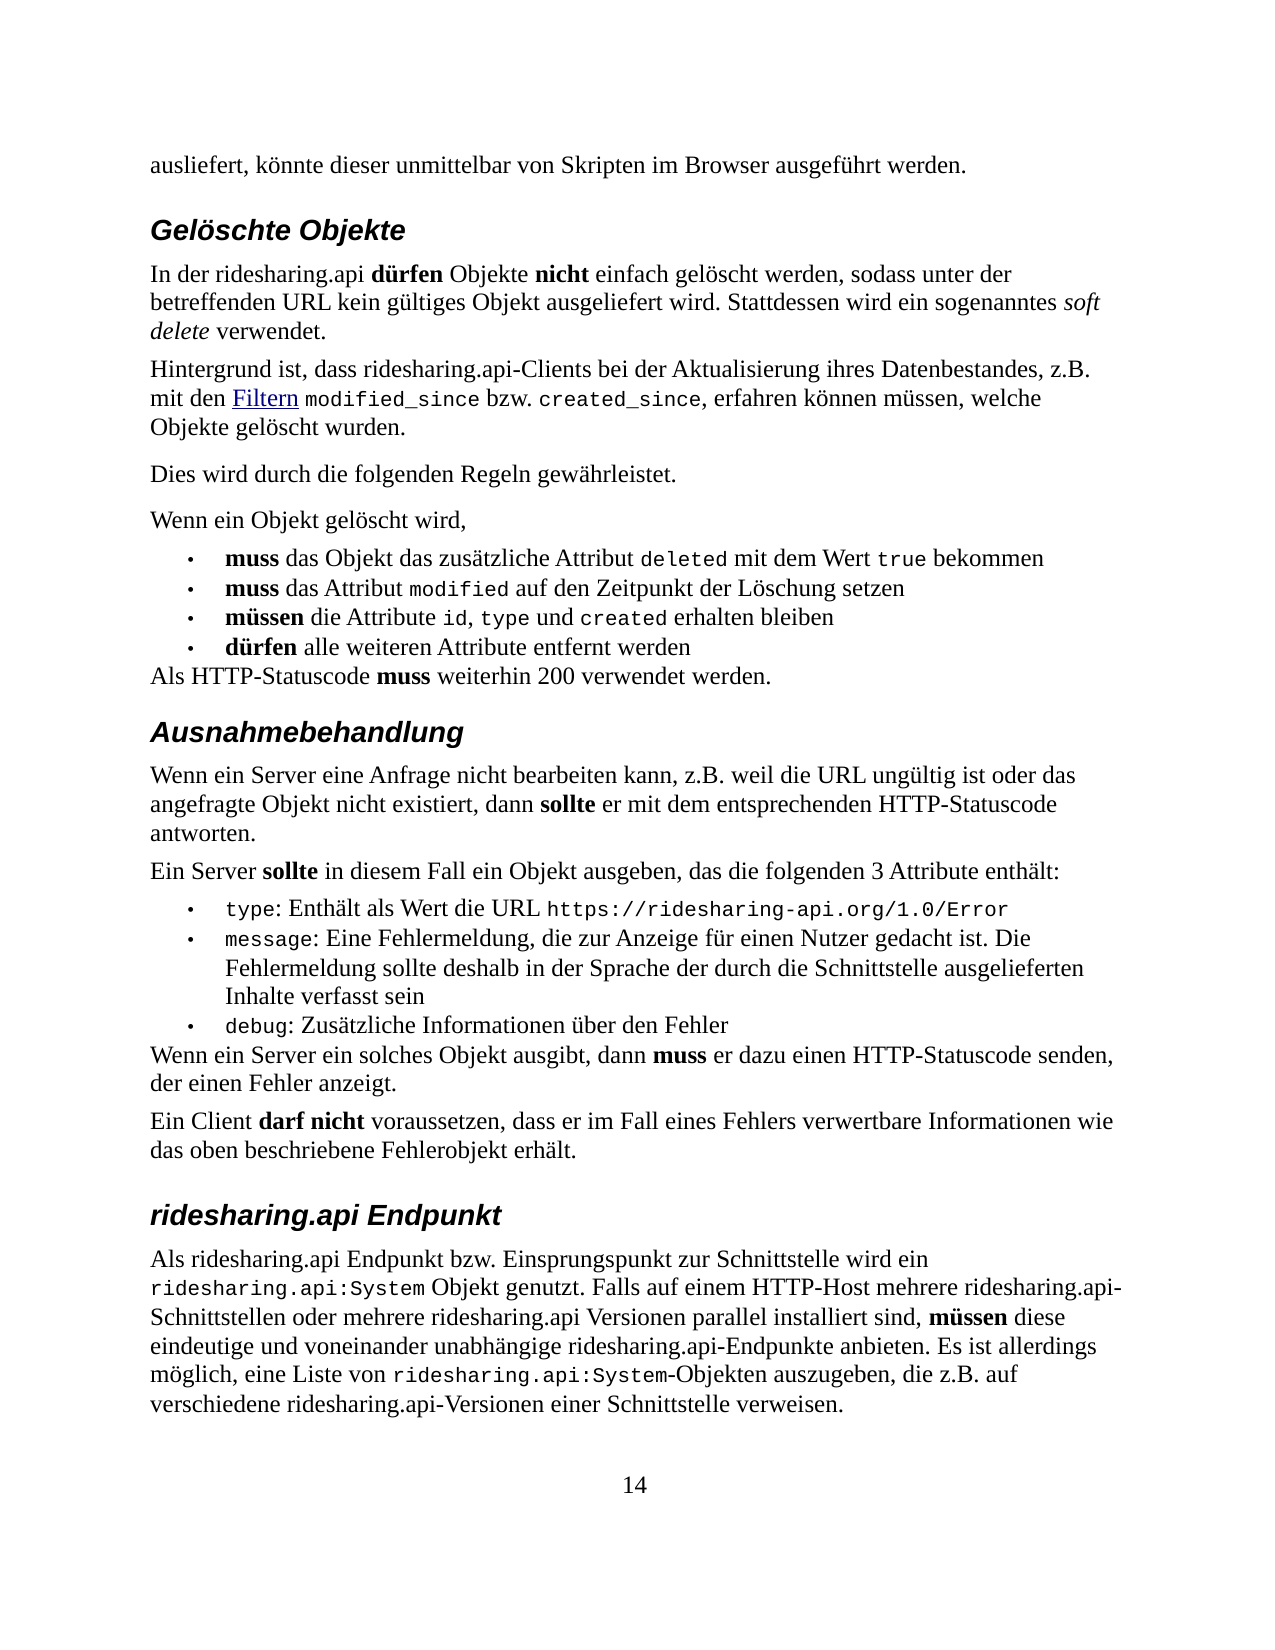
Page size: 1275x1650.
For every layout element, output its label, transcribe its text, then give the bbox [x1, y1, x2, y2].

list debug: Zusätzliche Informationen über den Fehler [187, 1010, 1125, 1040]
text Als HTTP-Statuscode muss weiterhin 200 verwendet werden. [150, 661, 1125, 689]
text Ein Server sollte in diesem Fall ein Objekt ausgeben, das die folgenden 3 Attribute enthält: [150, 856, 1125, 884]
list muss das Objekt das zusätzliche Attribut deleted mit dem Wert true bekommen [187, 543, 1125, 573]
list müssen die Attribute id, type und created erhalten bleiben [187, 602, 1125, 632]
text Wenn ein Server ein solches Objekt ausgibt, dann muss er dazu einen HTTP-Statuscode senden, der einen Fehler anzeigt. [150, 1040, 1125, 1097]
text In der ridesharing.api dürfen Objekte nicht einfach gelöscht werden, sodass unter der betreffenden URL kein gültiges Objekt ausgeliefert wird. Stattdessen wird ein sogenanntes soft delete verwendet. [150, 259, 1125, 345]
list muss das Attribut modified auf den Zeitpunkt der Löschung setzen [187, 573, 1125, 602]
text ausliefert, könnte dieser unmittelbar von Skripten im Browser ausgeführt werden. [150, 150, 1125, 179]
subtitle ridesharing.api Endpunkt [150, 1198, 1125, 1231]
text Wenn ein Server eine Anfrage nicht bearbeiten kann, z.B. weil die URL ungültig ist oder das angefragte Objekt nicht existiert, dann sollte er mit dem entsprechenden HTTP-Statuscode antworten. [150, 761, 1125, 847]
subtitle Ausnahmebehandlung [150, 714, 1125, 748]
list message: Eine Fehlermeldung, die zur Anzeige für einen Nutzer gedacht ist. Die Fehlermeldung sollte deshalb in der Sprache der durch die Schnittstelle ausgelieferten Inhalte verfasst sein [187, 923, 1125, 1010]
list type: Enthält als Wert die URL https://ridesharing-api.org/1.0/Error [187, 893, 1125, 923]
text Dies wird durch die folgenden Regeln gewährleistet. [150, 459, 1125, 488]
text Als ridesharing.api Endpunkt bzw. Einsprungspunkt zur Schnittstelle wird ein ridesharing.api:System Objekt genutzt. Falls auf einem HTTP-Host mehrere ridesharing.api-Schnittstellen oder mehrere ridesharing.api Versionen parallel installiert sind, müssen diese eindeutige und voneinander unabhängige ridesharing.api-Endpunkte anbieten. Es ist allerdings möglich, eine Liste von ridesharing.api:System-Objekten auszugeben, die z.B. auf verschiedene ridesharing.api-Versionen einer Schnittstelle verweisen. [150, 1244, 1125, 1418]
text Ein Client darf nicht voraussetzen, dass er im Fall eines Fehlers verwertbare Informationen wie das oben beschriebene Fehlerobjekt erhält. [150, 1106, 1125, 1164]
subtitle Gelöschte Objekte [150, 213, 1125, 246]
text Hintergrund ist, dass ridesharing.api-Clients bei der Aktualisierung ihres Datenbestandes, z.B. mit den Filtern modified_since bzw. created_since, erfahren können müssen, welche Objekte gelöscht wurden. [150, 354, 1125, 441]
list dürfen alle weiteren Attribute entfernt werden [187, 632, 1125, 661]
text Wenn ein Objekt gelöscht wird, [150, 506, 1125, 534]
